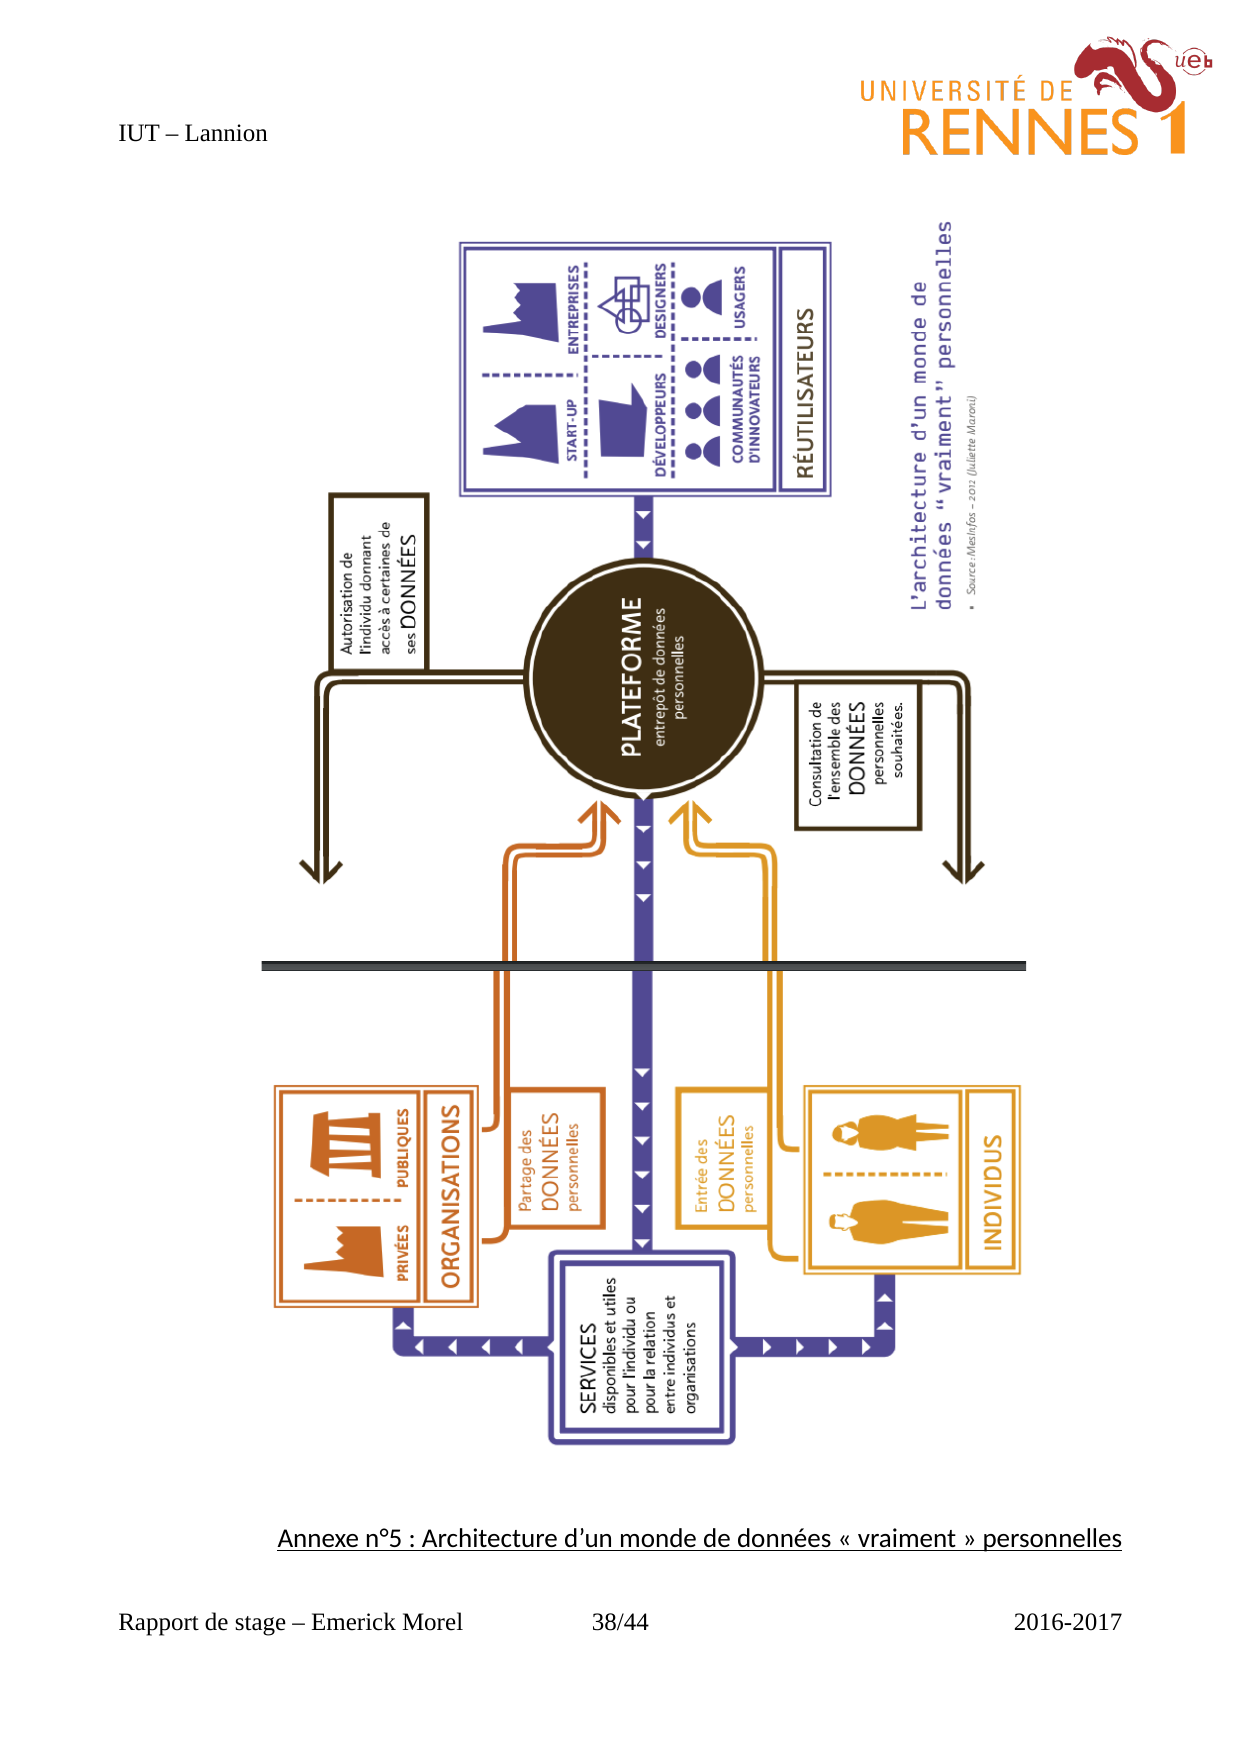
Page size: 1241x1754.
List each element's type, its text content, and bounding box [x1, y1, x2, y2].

picture [261, 184, 1027, 1475]
text Annexe n°5 : Architecture d’un monde de données « vraiment » personnelles [118, 1522, 1122, 1555]
picture [858, 34, 1214, 157]
